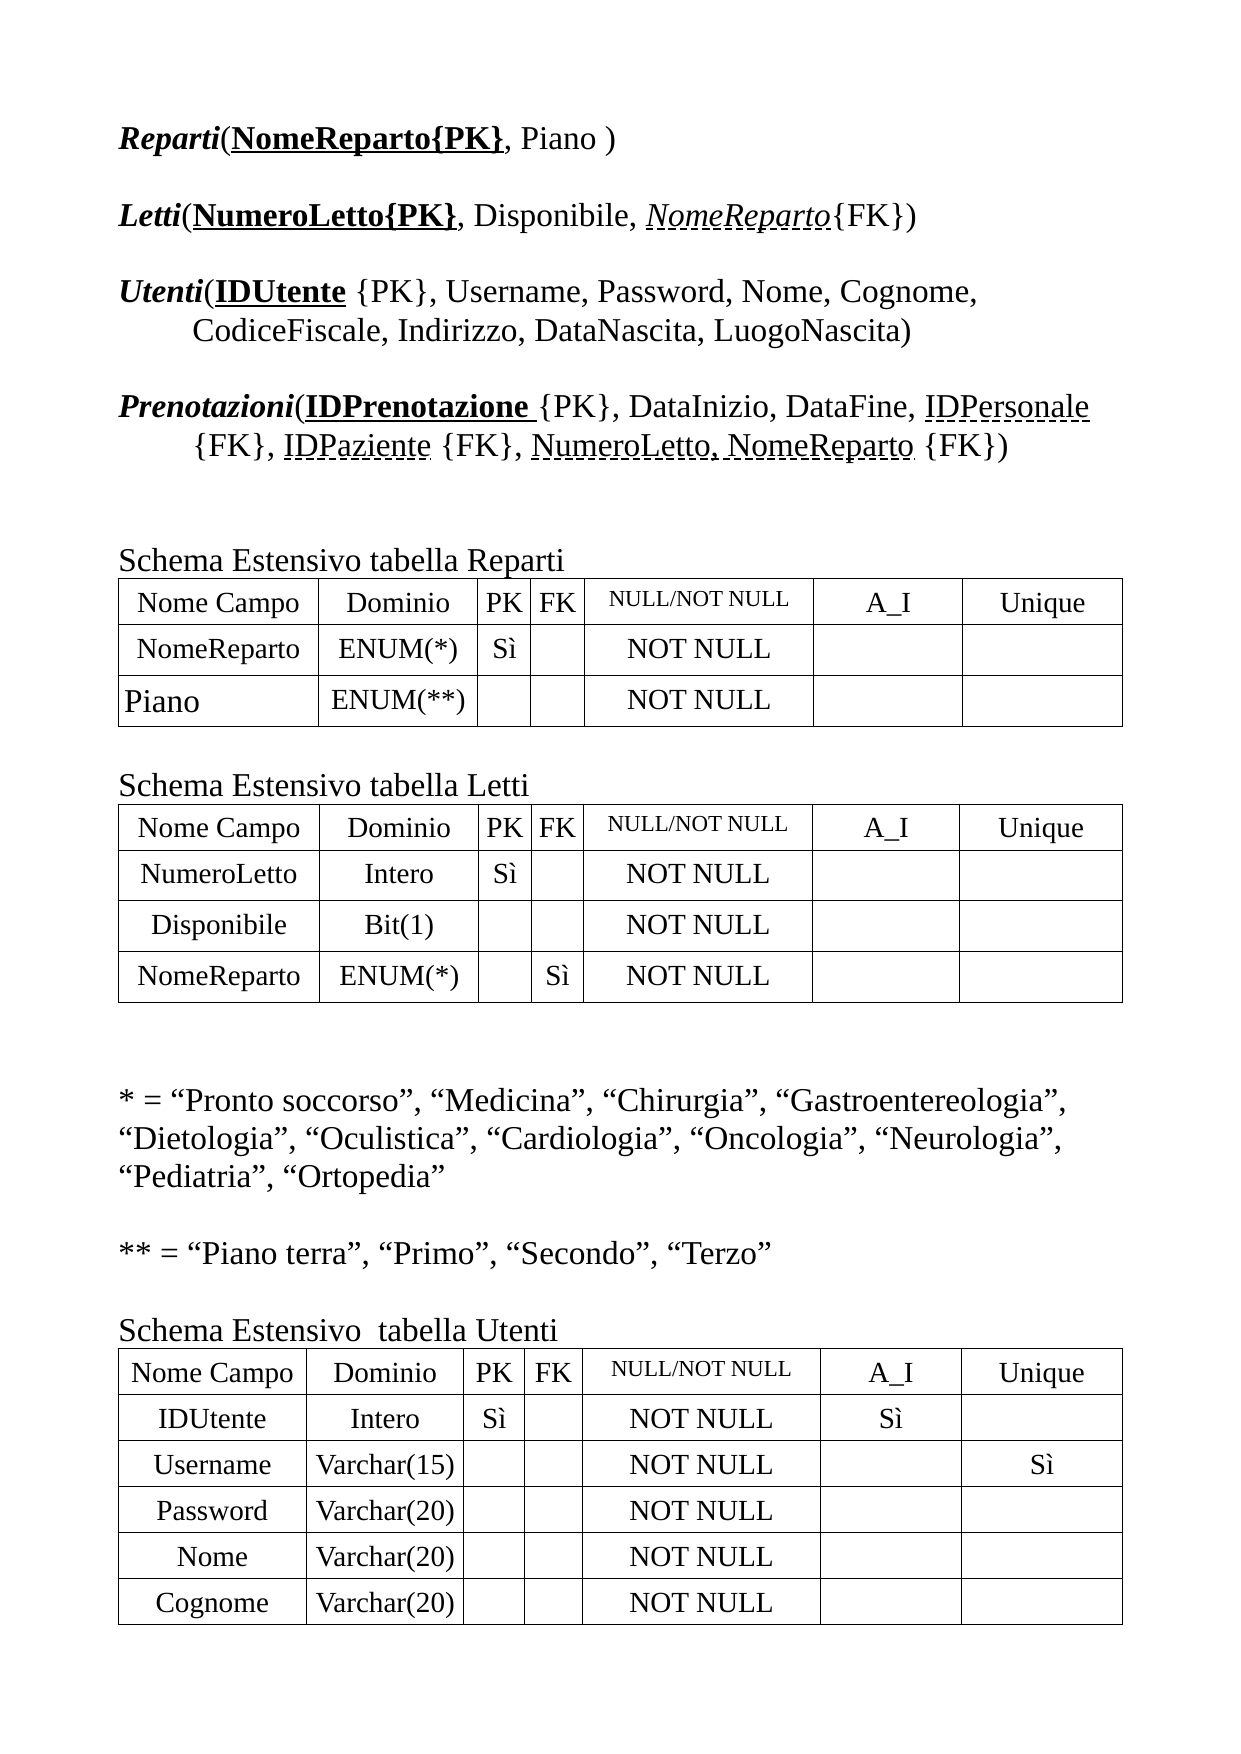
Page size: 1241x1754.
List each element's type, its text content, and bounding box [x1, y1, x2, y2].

table_header FK [525, 1349, 582, 1394]
table_cell [813, 952, 959, 1002]
table_cell Sì [532, 952, 583, 1002]
table_cell Nome [119, 1533, 306, 1578]
table_cell NOT NULL [583, 1487, 820, 1532]
text Prenotazioni(IDPrenotazione {PK}, DataInizio, DataFine, IDPersonale {FK}, IDPaziente {FK}, NumeroLetto, NomeReparto {FK}) [118, 386, 1122, 463]
table_cell NomeReparto [119, 952, 319, 1002]
table_cell [962, 1533, 1122, 1578]
table_header Dominio [307, 1349, 463, 1394]
table_cell [525, 1579, 582, 1624]
table_cell NOT NULL [584, 952, 812, 1002]
table_cell [525, 1441, 582, 1486]
text Utenti(IDUtente {PK}, Username, Password, Nome, Cognome, CodiceFiscale, Indirizzo, DataNascita, LuogoNascita) [118, 271, 1122, 348]
table_cell Sì [464, 1395, 524, 1440]
table_cell NOT NULL [583, 1441, 820, 1486]
table_cell [813, 901, 959, 951]
table_cell [813, 851, 959, 900]
table_header FK [531, 579, 584, 624]
table_header NULL/NOT NULL [585, 579, 813, 624]
table_cell [525, 1533, 582, 1578]
table_cell [963, 625, 1122, 675]
table_header PK [464, 1349, 524, 1394]
table_cell [963, 676, 1122, 726]
table_cell ENUM(*) [320, 952, 478, 1002]
table_cell NOT NULL [583, 1579, 820, 1624]
table_header NULL/NOT NULL [583, 1349, 820, 1394]
table_cell [960, 952, 1122, 1002]
table_cell Disponibile [119, 901, 319, 951]
table_cell [479, 901, 531, 951]
table_cell Piano [119, 676, 318, 726]
table_header Unique [962, 1349, 1122, 1394]
text Schema Estensivo tabella Utenti [118, 1310, 1122, 1348]
table_header A_I [814, 579, 962, 624]
table_cell [464, 1441, 524, 1486]
table_cell [814, 676, 962, 726]
table_cell [464, 1579, 524, 1624]
text ** = “Piano terra”, “Primo”, “Secondo”, “Terzo” [118, 1233, 1122, 1271]
table_header Nome Campo [119, 805, 319, 849]
table_header Unique [960, 805, 1122, 849]
text Letti(NumeroLetto{PK}, Disponibile, NomeReparto{FK}) [118, 195, 1122, 233]
table_cell [531, 676, 584, 726]
table_header Dominio [320, 805, 478, 849]
text Schema Estensivo tabella Letti [118, 765, 1122, 803]
table_cell [531, 625, 584, 675]
table_cell [532, 851, 583, 900]
table_cell Intero [320, 851, 478, 900]
table_cell [478, 676, 530, 726]
table_cell Password [119, 1487, 306, 1532]
table_cell [960, 851, 1122, 900]
table_cell NOT NULL [583, 1533, 820, 1578]
table_cell Sì [962, 1441, 1122, 1486]
table_cell [821, 1487, 961, 1532]
text Reparti(NomeReparto{PK}, Piano ) [118, 118, 1122, 156]
table_header Dominio [319, 579, 477, 624]
table_cell [525, 1395, 582, 1440]
table_cell ENUM(*) [319, 625, 477, 675]
table_cell NOT NULL [584, 851, 812, 900]
table_cell [532, 901, 583, 951]
table_cell [960, 901, 1122, 951]
table_cell [962, 1579, 1122, 1624]
table_header NULL/NOT NULL [584, 805, 812, 849]
table_cell NOT NULL [585, 676, 813, 726]
table_cell Sì [821, 1395, 961, 1440]
table_cell NOT NULL [584, 901, 812, 951]
table_cell Varchar(20) [307, 1579, 463, 1624]
table_cell [479, 952, 531, 1002]
text Schema Estensivo tabella Reparti [118, 540, 1122, 578]
table_cell [962, 1487, 1122, 1532]
table_cell Cognome [119, 1579, 306, 1624]
table_cell Varchar(20) [307, 1533, 463, 1578]
table_cell NomeReparto [119, 625, 318, 675]
table_cell [821, 1579, 961, 1624]
table_cell NumeroLetto [119, 851, 319, 900]
table_header FK [532, 805, 583, 849]
table_cell Varchar(20) [307, 1487, 463, 1532]
table_header Nome Campo [119, 1349, 306, 1394]
table_header Nome Campo [119, 579, 318, 624]
table_cell NOT NULL [585, 625, 813, 675]
table_cell ENUM(**) [319, 676, 477, 726]
table_header A_I [813, 805, 959, 849]
table_cell Username [119, 1441, 306, 1486]
table_cell [464, 1533, 524, 1578]
table_cell IDUtente [119, 1395, 306, 1440]
table_header PK [478, 579, 530, 624]
table_header PK [479, 805, 531, 849]
table_cell Bit(1) [320, 901, 478, 951]
table_cell Varchar(15) [307, 1441, 463, 1486]
table_cell Sì [479, 851, 531, 900]
table_cell NOT NULL [583, 1395, 820, 1440]
table_cell [962, 1395, 1122, 1440]
table_cell Sì [478, 625, 530, 675]
table_cell Intero [307, 1395, 463, 1440]
table_cell [525, 1487, 582, 1532]
table_header A_I [821, 1349, 961, 1394]
table_cell [814, 625, 962, 675]
table_cell [821, 1441, 961, 1486]
table_cell [464, 1487, 524, 1532]
table_cell [821, 1533, 961, 1578]
table_header Unique [963, 579, 1122, 624]
text * = “Pronto soccorso”, “Medicina”, “Chirurgia”, “Gastroentereologia”, “Dietologia”, “Oculistica”, “Cardiologia”, “Oncologia”, “Neurologia”, “Pediatria”, “Ortopedia” [118, 1080, 1122, 1195]
